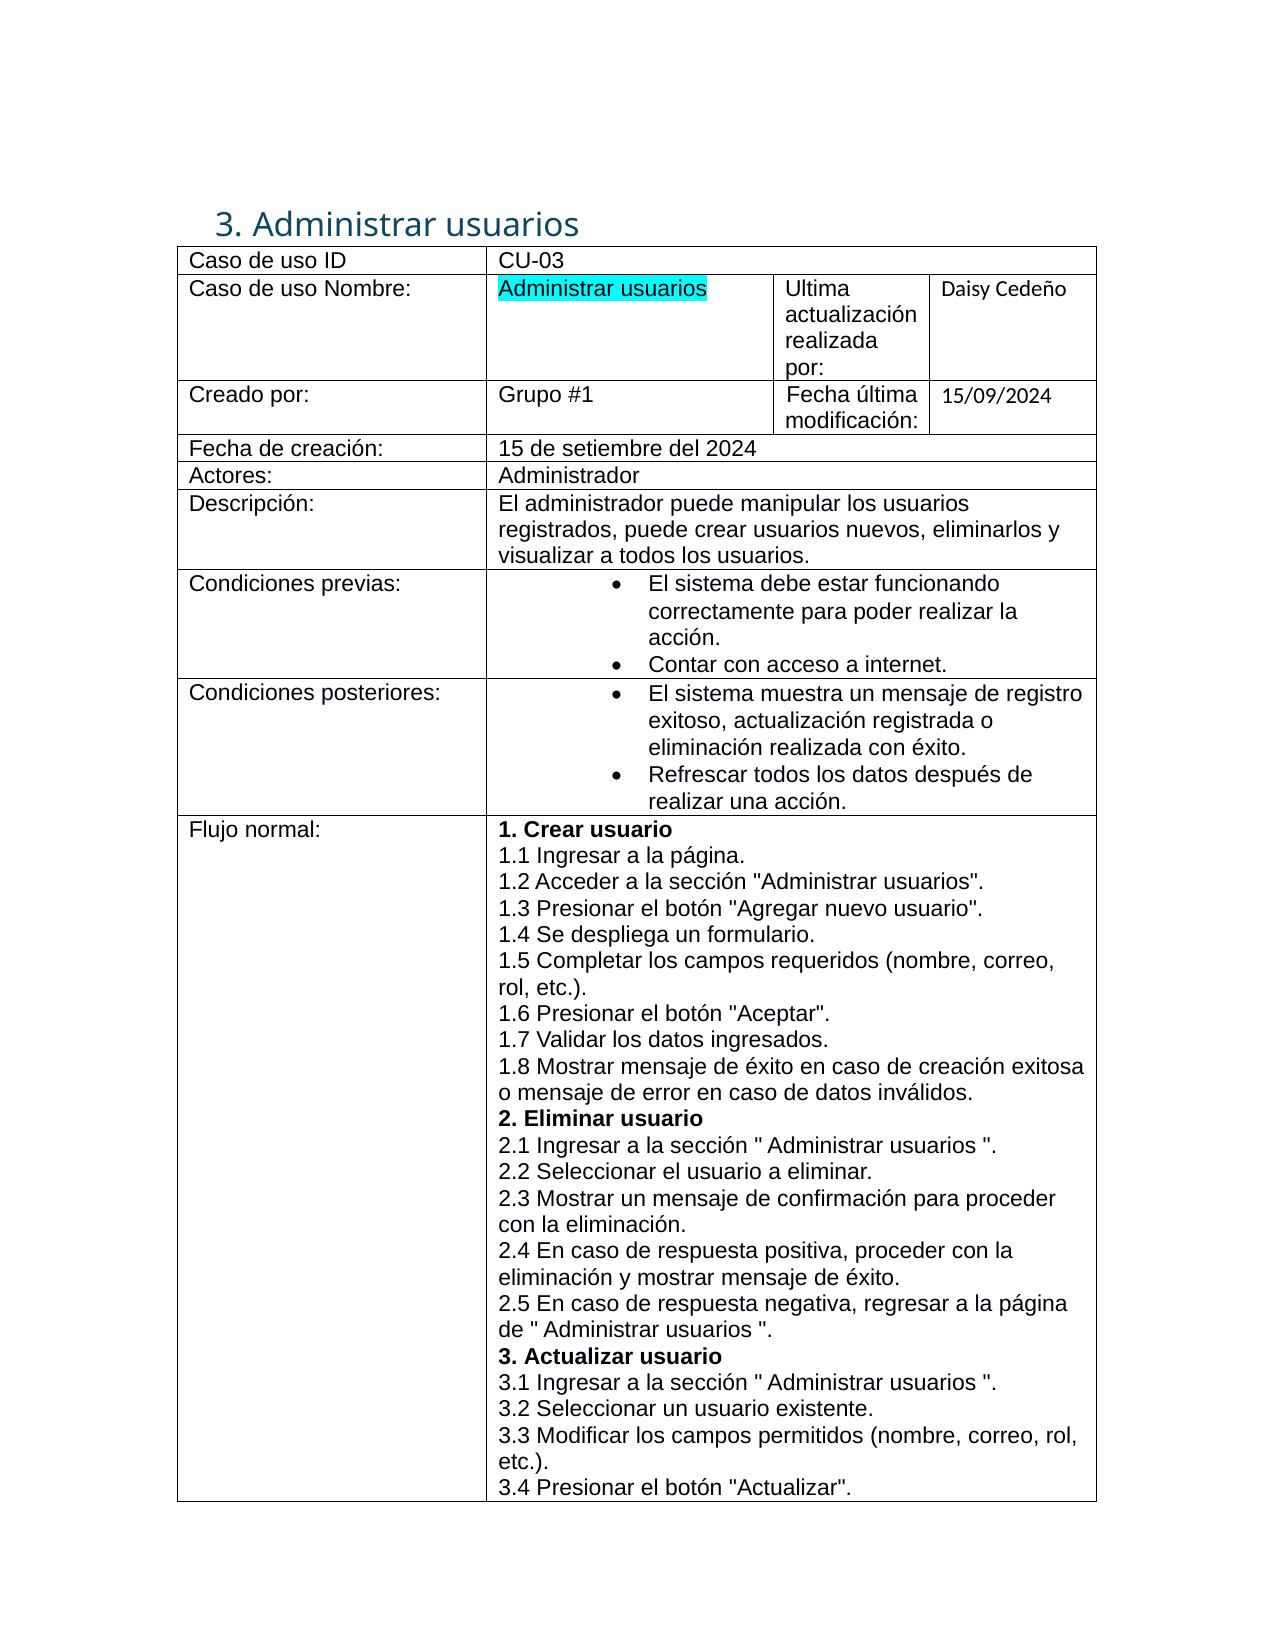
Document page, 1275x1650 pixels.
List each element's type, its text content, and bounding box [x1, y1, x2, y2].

table_cell Grupo #1 [487, 381, 773, 434]
table_cell Administrar usuarios [487, 275, 773, 380]
table_cell Actores: [178, 462, 486, 488]
table_cell Ultima actualización realizada por: [774, 275, 929, 380]
table_cell 15 de setiembre del 2024 [487, 435, 1096, 461]
table_cell El administrador puede manipular los usuarios registrados, puede crear usuarios nuevos, eliminarlos y visualizar a todos los usuarios. [487, 490, 1096, 568]
table_cell Administrador [487, 462, 1096, 488]
table_cell Descripción: [178, 490, 486, 568]
table_cell Fecha última modificación: [774, 381, 929, 434]
list Administrar usuarios [215, 201, 1098, 246]
table_cell El sistema debe estar funcionando correctamente para poder realizar la acción. Contar con acceso a internet. [487, 570, 1096, 678]
table_cell Creado por: [178, 381, 486, 434]
table_cell 15/09/2024 [930, 381, 1096, 434]
table_cell Condiciones posteriores: [178, 679, 486, 814]
table_cell Flujo normal: [178, 816, 486, 1501]
table_cell Fecha de creación: [178, 435, 486, 461]
table_cell Caso de uso Nombre: [178, 275, 486, 380]
table_header CU-03 [487, 247, 1096, 273]
table_cell El sistema muestra un mensaje de registro exitoso, actualización registrada o eliminación realizada con éxito. Refrescar todos los datos después de realizar una acción. [487, 679, 1096, 814]
table_header Caso de uso ID [178, 247, 486, 273]
table_cell Daisy Cedeño [930, 275, 1096, 380]
table_cell 1. Crear usuario 1.1 Ingresar a la página. 1.2 Acceder a la sección "Administrar usuarios". 1.3 Presionar el botón "Agregar nuevo usuario". 1.4 Se despliega un formulario. 1.5 Completar los campos requeridos (nombre, correo, rol, etc.). 1.6 Presionar el botón "Aceptar". 1.7 Validar los datos ingresados. 1.8 Mostrar mensaje de éxito en caso de creación exitosa o mensaje de error en caso de datos inválidos. 2. Eliminar usuario 2.1 Ingresar a la sección " Administrar usuarios ". 2.2 Seleccionar el usuario a eliminar. 2.3 Mostrar un mensaje de confirmación para proceder con la eliminación. 2.4 En caso de respuesta positiva, proceder con la eliminación y mostrar mensaje de éxito. 2.5 En caso de respuesta negativa, regresar a la página de " Administrar usuarios ". 3. Actualizar usuario 3.1 Ingresar a la sección " Administrar usuarios ". 3.2 Seleccionar un usuario existente. 3.3 Modificar los campos permitidos (nombre, correo, rol, etc.). 3.4 Presionar el botón "Actualizar". [487, 816, 1096, 1501]
table_cell Condiciones previas: [178, 570, 486, 678]
